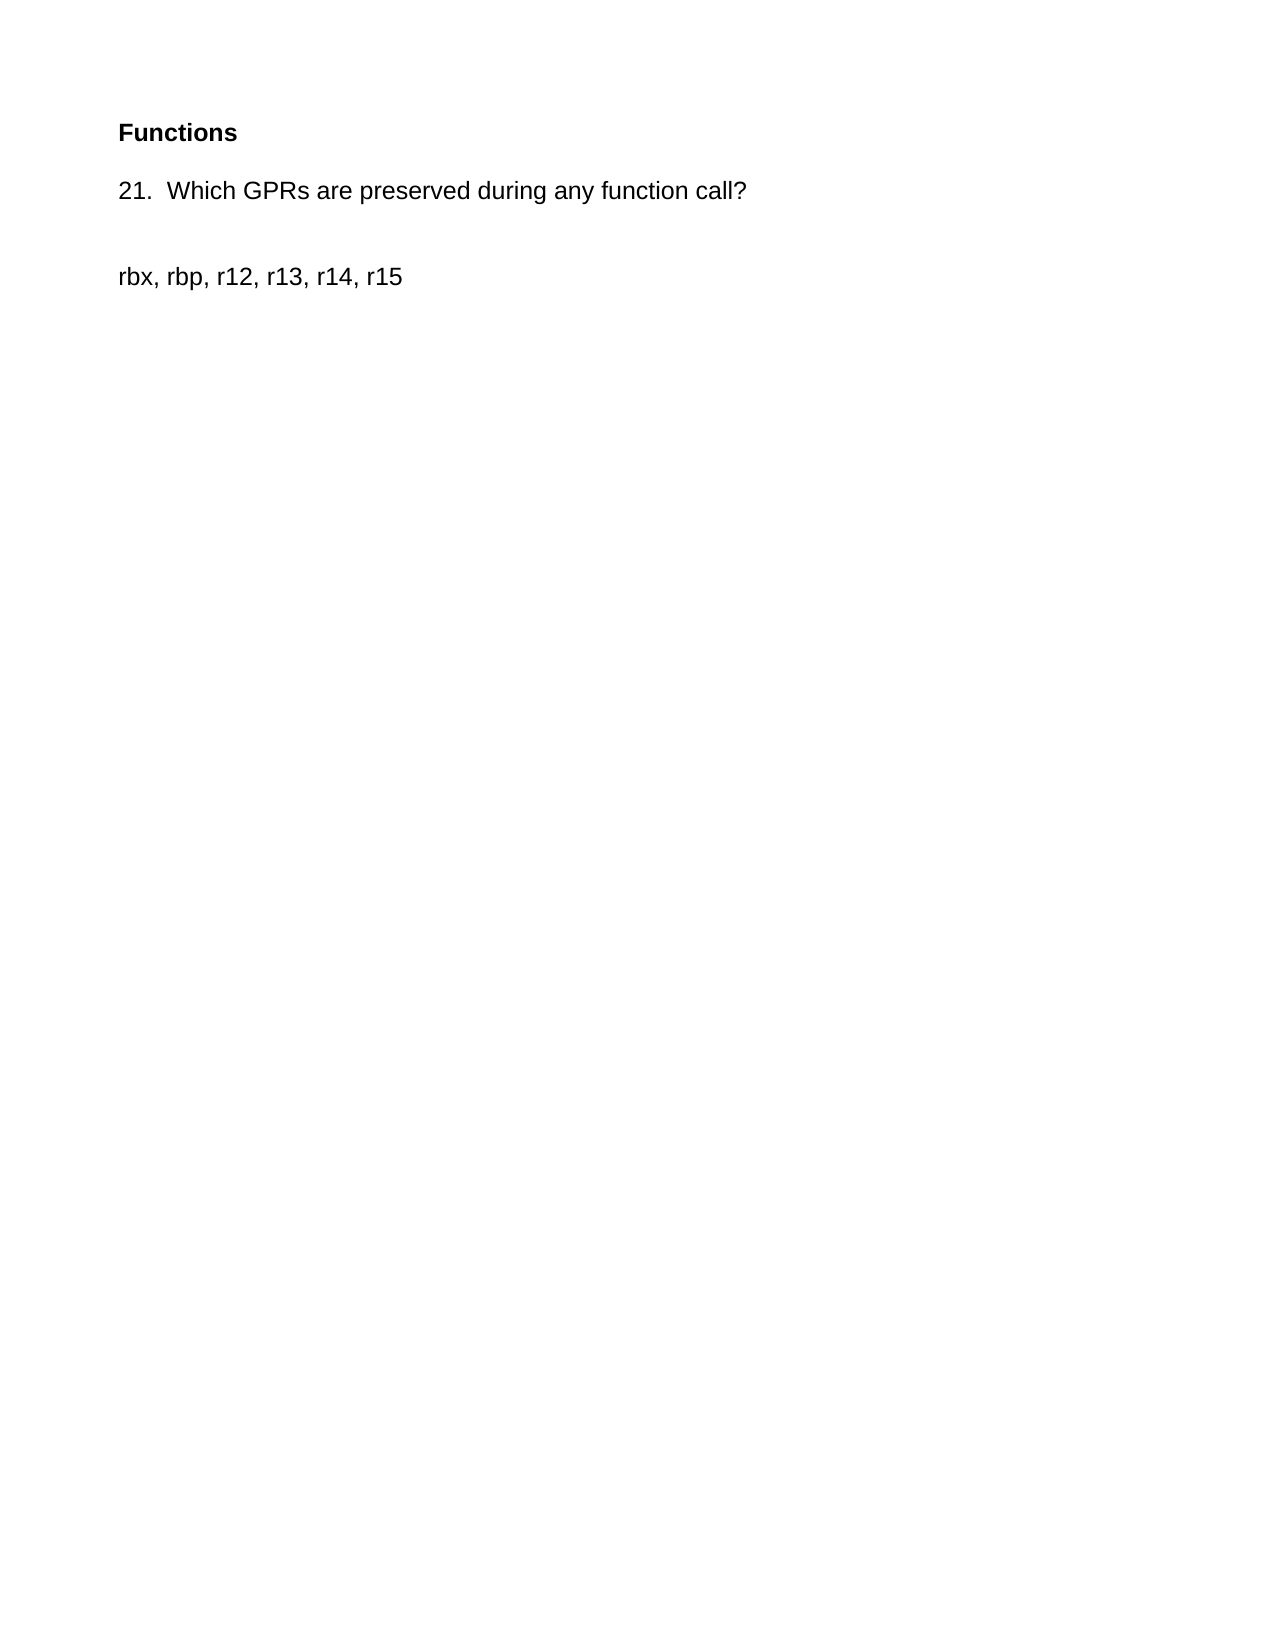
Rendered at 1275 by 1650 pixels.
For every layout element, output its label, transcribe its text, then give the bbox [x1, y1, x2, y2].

text Functions [118, 118, 1157, 147]
text 21. Which GPRs are preserved during any function call? [118, 176, 1157, 204]
text rbx, rbp, r12, r13, r14, r15 [118, 262, 1157, 291]
